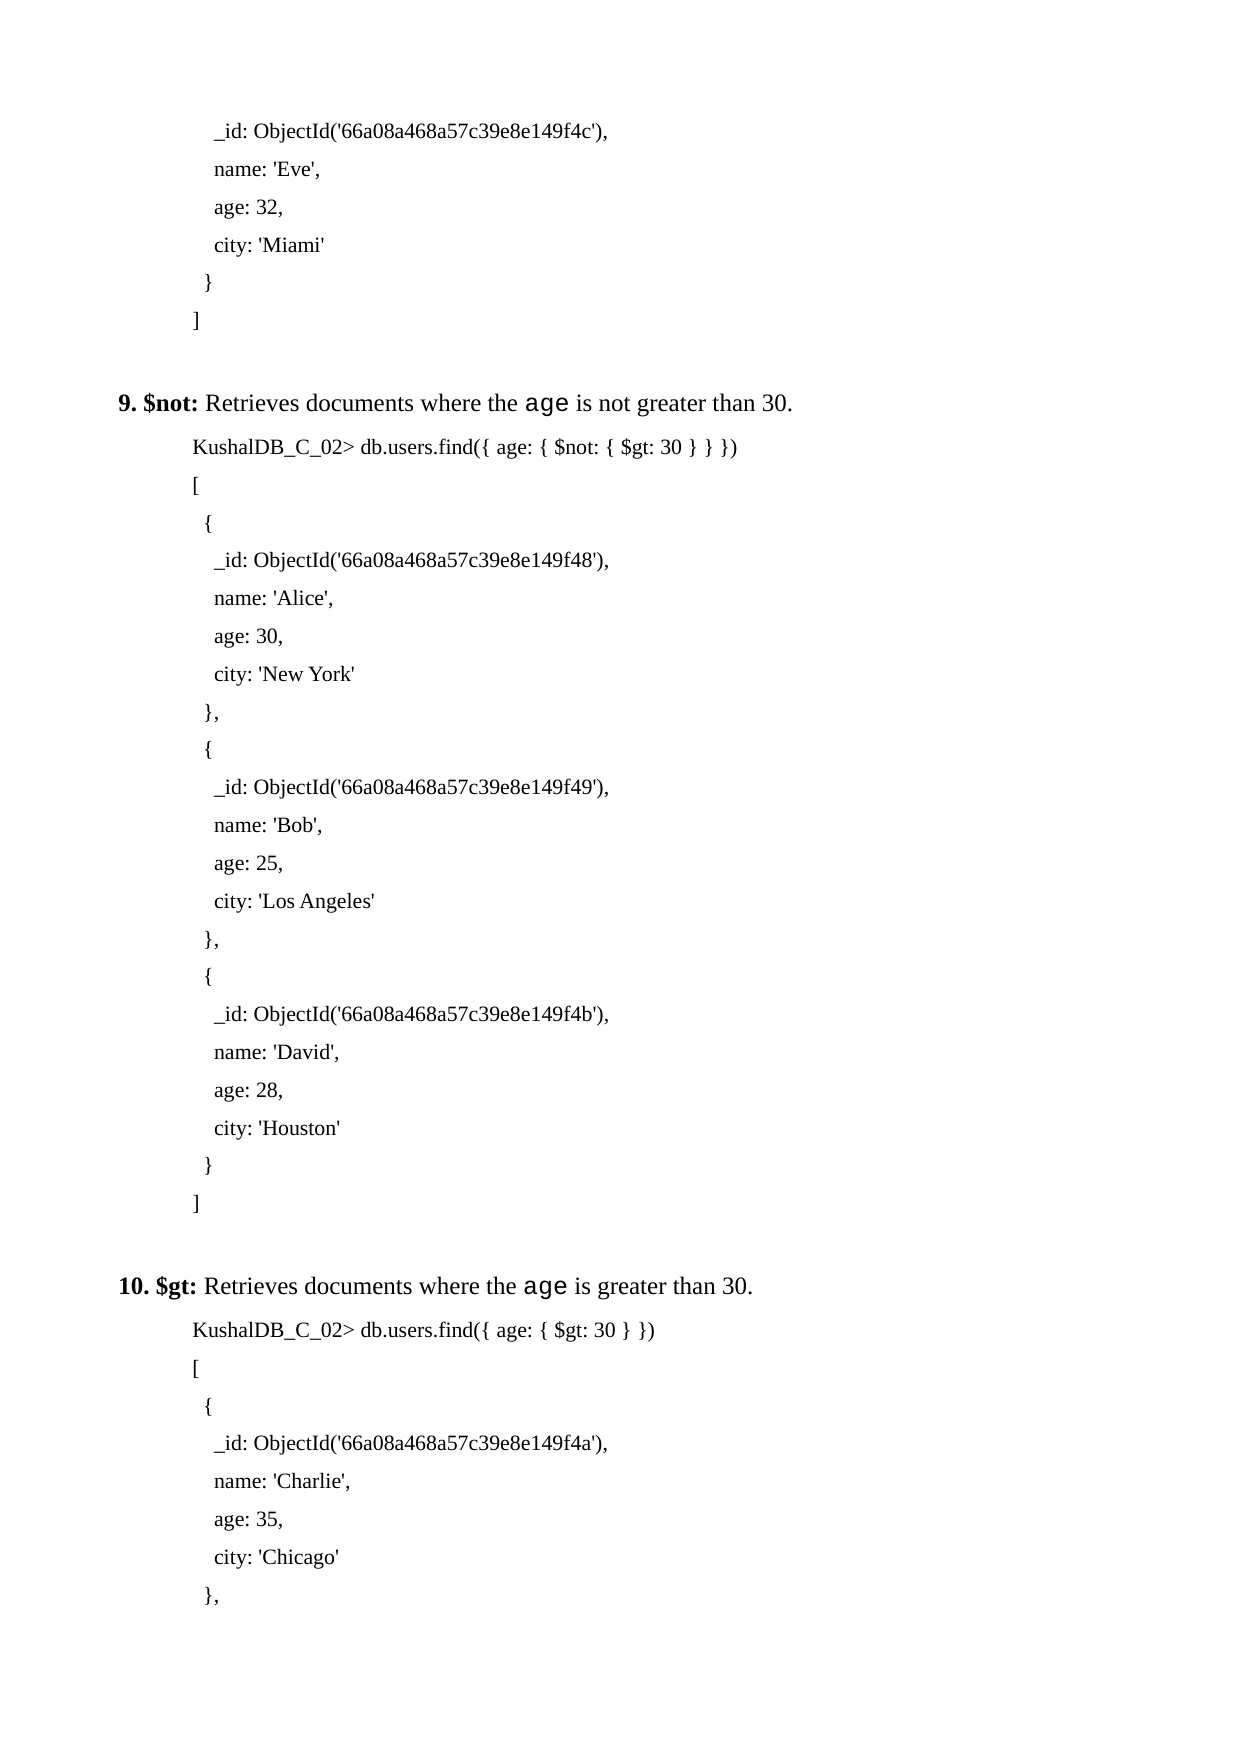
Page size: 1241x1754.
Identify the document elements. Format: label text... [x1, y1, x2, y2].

text name: 'Charlie', [192, 1468, 1121, 1493]
text KushalDB_C_02> db.users.find({ age: { $gt: 30 } }) [192, 1317, 1121, 1342]
text name: 'Eve', [192, 156, 1121, 181]
text 10. $gt: Retrieves documents where the age is greater than 30. [118, 1271, 1121, 1302]
text KushalDB_C_02> db.users.find({ age: { $not: { $gt: 30 } } }) [192, 434, 1121, 459]
text age: 32, [192, 194, 1121, 219]
text ] [192, 307, 1121, 332]
text age: 25, [192, 850, 1121, 875]
text ] [192, 1190, 1121, 1215]
text city: 'Houston' [192, 1114, 1121, 1140]
text age: 28, [192, 1077, 1121, 1102]
text }, [192, 699, 1121, 724]
text { [192, 736, 1121, 762]
text name: 'David', [192, 1039, 1121, 1064]
text city: 'Los Angeles' [192, 888, 1121, 913]
text } [192, 1152, 1121, 1178]
text name: 'Alice', [192, 585, 1121, 610]
text { [192, 1393, 1121, 1418]
text { [192, 509, 1121, 535]
text city: 'New York' [192, 661, 1121, 686]
text city: 'Chicago' [192, 1544, 1121, 1569]
text city: 'Miami' [192, 232, 1121, 257]
text }, [192, 926, 1121, 951]
text { [192, 963, 1121, 988]
text name: 'Bob', [192, 812, 1121, 837]
text }, [192, 1582, 1121, 1607]
text age: 30, [192, 623, 1121, 648]
text [ [192, 472, 1121, 497]
text _id: ObjectId('66a08a468a57c39e8e149f4c'), [192, 118, 1121, 143]
text } [192, 269, 1121, 294]
text _id: ObjectId('66a08a468a57c39e8e149f4b'), [192, 1001, 1121, 1026]
text _id: ObjectId('66a08a468a57c39e8e149f49'), [192, 774, 1121, 799]
text age: 35, [192, 1506, 1121, 1531]
text _id: ObjectId('66a08a468a57c39e8e149f4a'), [192, 1430, 1121, 1456]
text _id: ObjectId('66a08a468a57c39e8e149f48'), [192, 547, 1121, 573]
text 9. $not: Retrieves documents where the age is not greater than 30. [118, 388, 1121, 418]
text [ [192, 1355, 1121, 1380]
